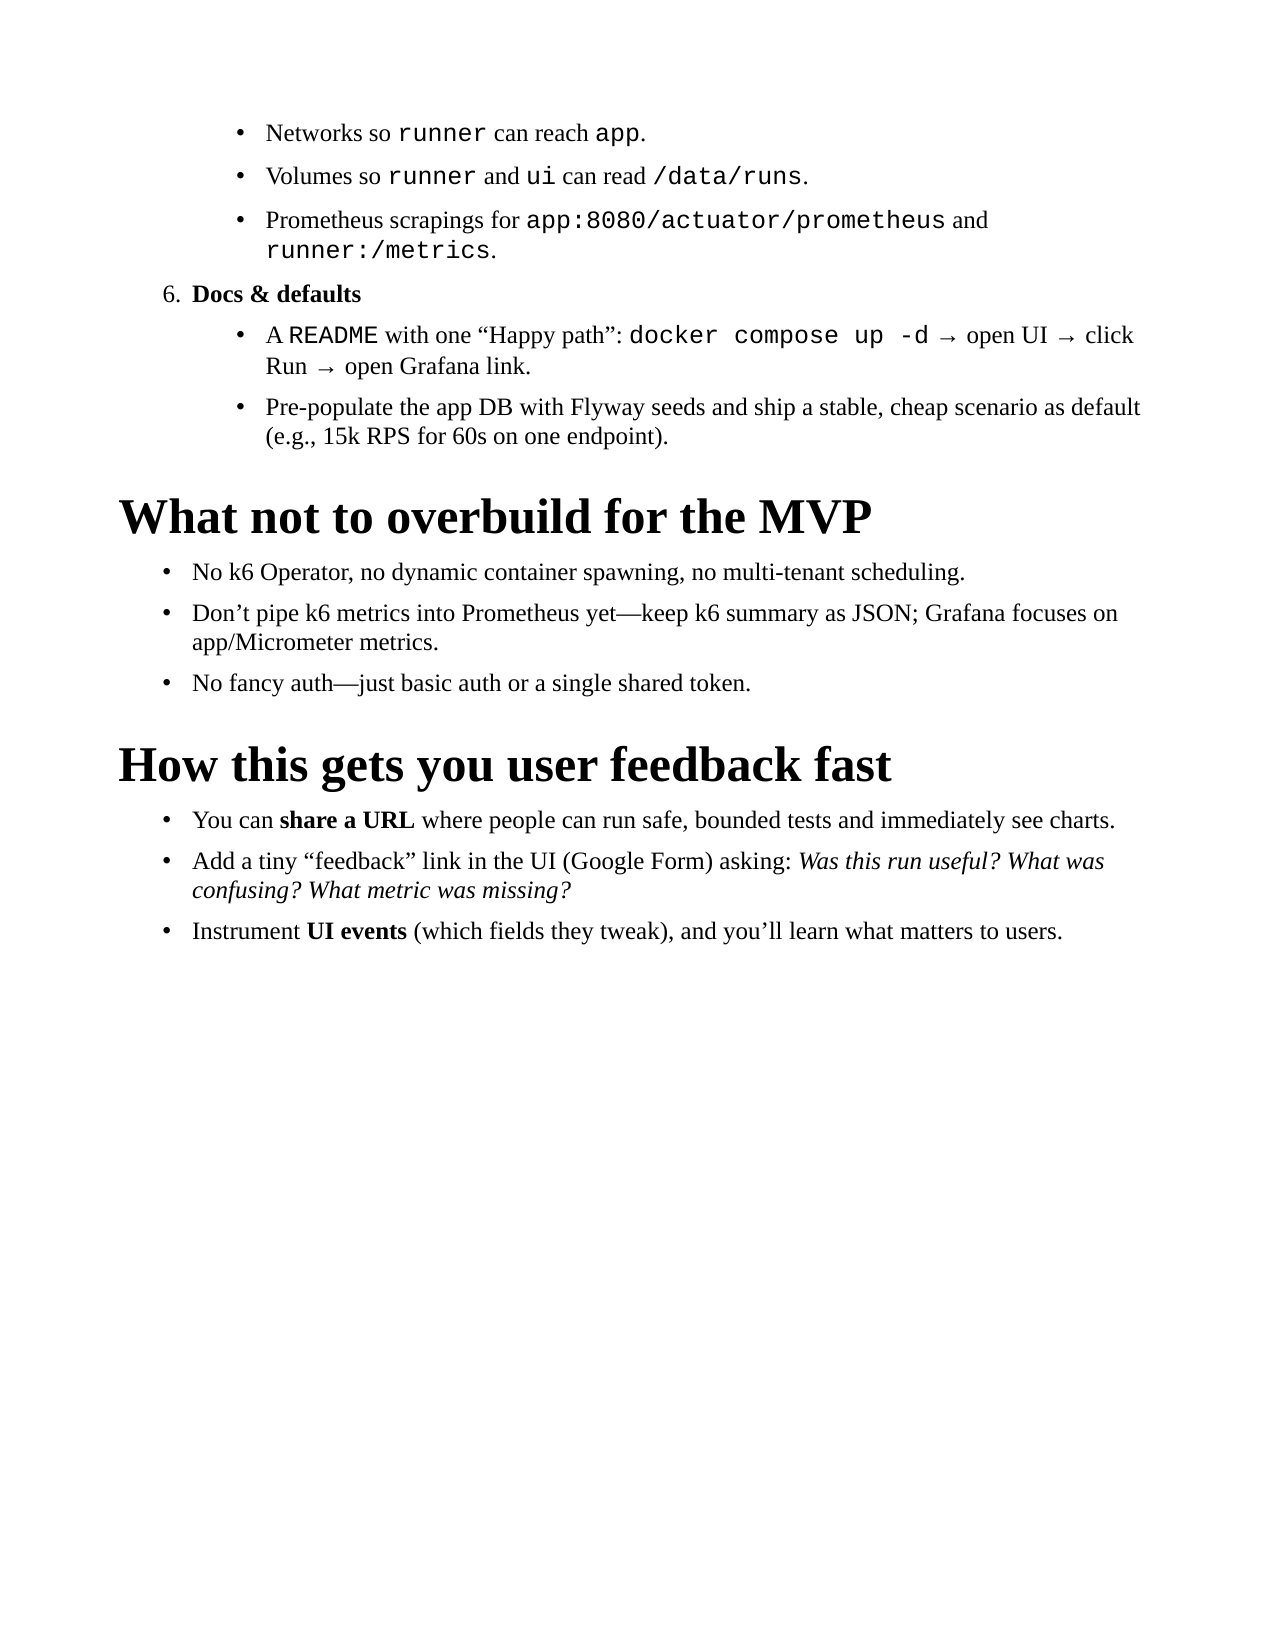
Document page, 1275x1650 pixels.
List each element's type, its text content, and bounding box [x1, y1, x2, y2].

list A README with one “Happy path”: docker compose up -d → open UI → click Run → open Grafana link. [236, 320, 1157, 380]
list No k6 Operator, no dynamic container spawning, no multi-tenant scheduling. [162, 557, 1157, 586]
list Don’t pipe k6 metrics into Prometheus yet—keep k6 summary as JSON; Grafana focuses on app/Micrometer metrics. [162, 598, 1157, 656]
list Pre-populate the app DB with Flyway seeds and ship a stable, cheap scenario as default (e.g., 15k RPS for 60s on one endpoint). [236, 392, 1157, 450]
subtitle What not to overbuild for the MVP [118, 487, 1157, 545]
list Docs & defaults [162, 279, 1157, 308]
list Networks so runner can reach app. [236, 118, 1157, 149]
list You can share a URL where people can run safe, bounded tests and immediately see charts. [162, 805, 1157, 833]
list Add a tiny “feedback” link in the UI (Google Form) asking: Was this run useful? What was confusing? What metric was missing? [162, 846, 1157, 903]
subtitle How this gets you user feedback fast [118, 735, 1157, 792]
list Instrument UI events (which fields they tweak), and you’ll learn what matters to users. [162, 916, 1157, 945]
list No fancy auth—just basic auth or a single shared token. [162, 668, 1157, 697]
list Volumes so runner and ui can read /data/runs. [236, 161, 1157, 192]
list Prometheus scrapings for app:8080/actuator/prometheus and runner:/metrics. [236, 205, 1157, 266]
